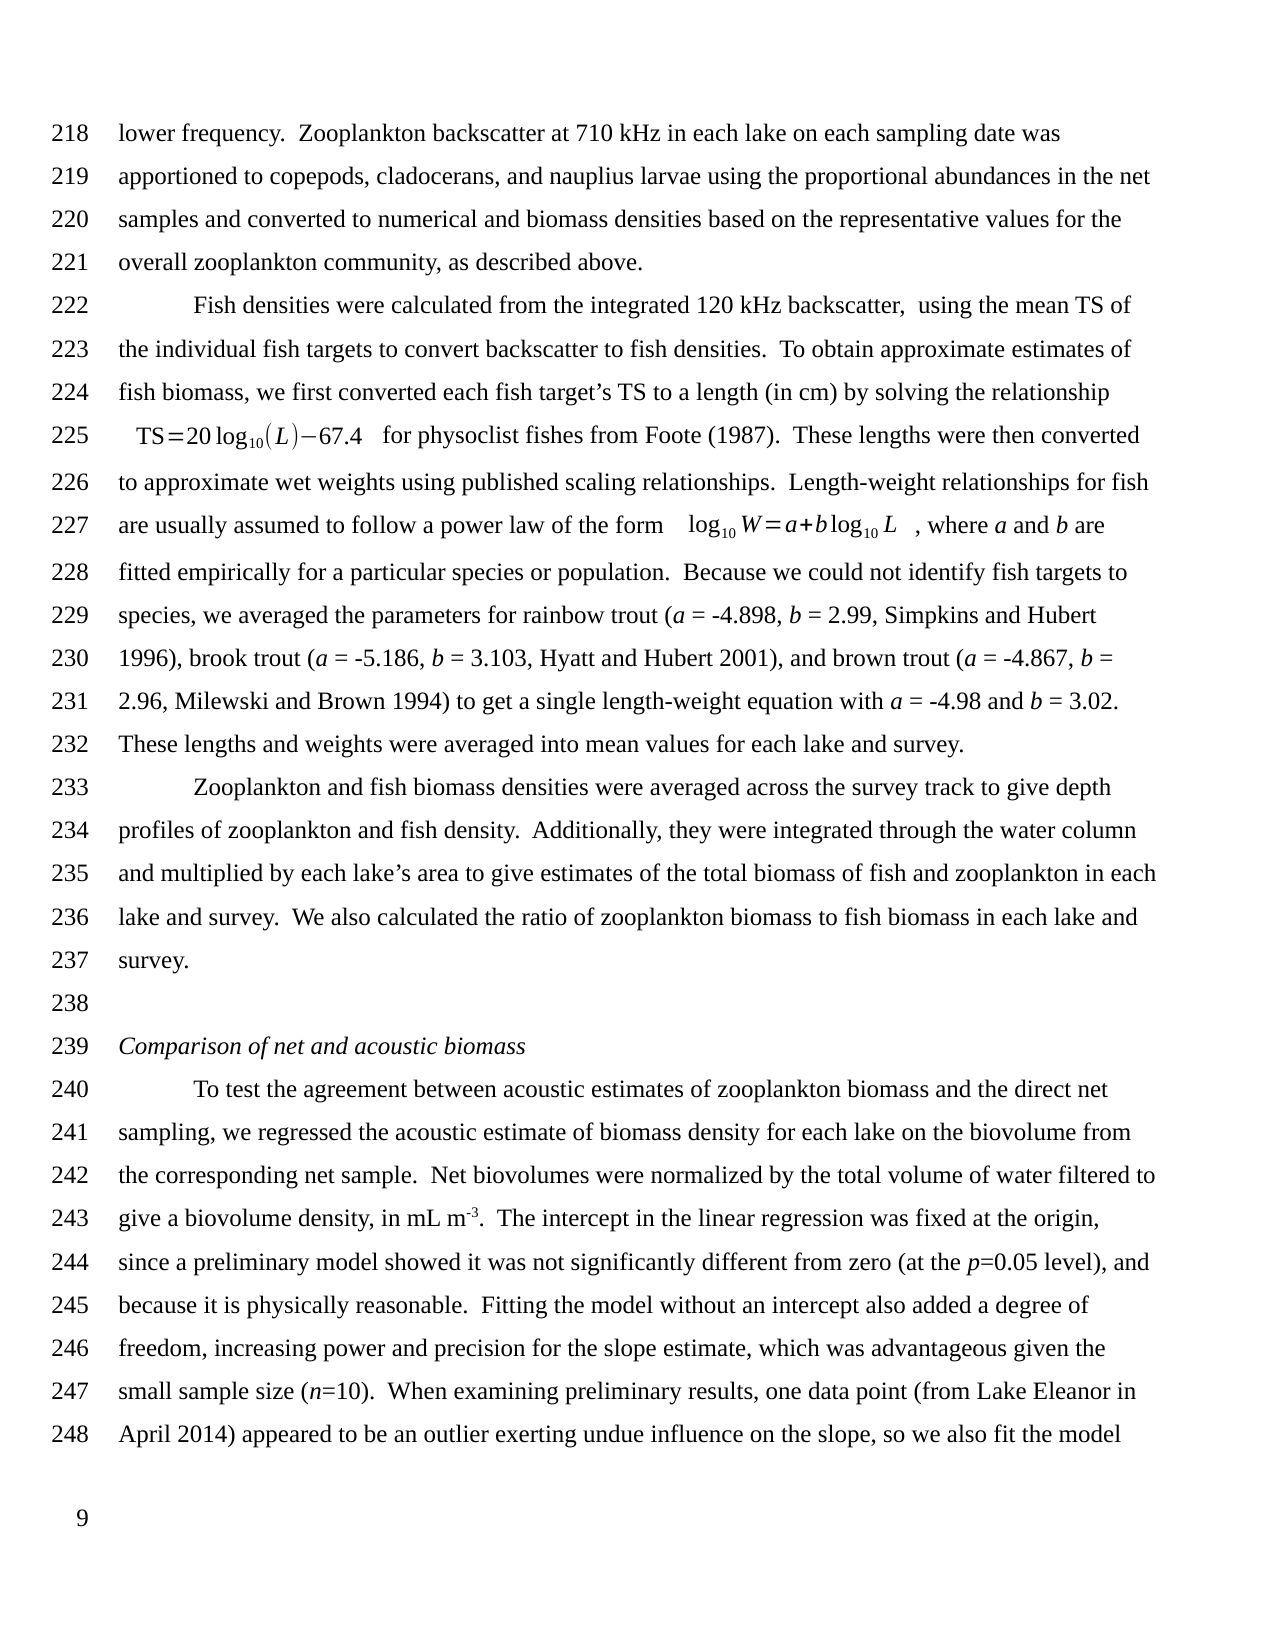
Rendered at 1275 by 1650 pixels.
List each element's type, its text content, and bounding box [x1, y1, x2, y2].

text Zooplankton and fish biomass densities were averaged across the survey track to give depth profiles of zooplankton and fish density. Additionally, they were integrated through the water column and multiplied by each lake’s area to give estimates of the total biomass of fish and zooplankton in each lake and survey. We also calculated the ratio of zooplankton biomass to fish biomass in each lake and survey. [118, 772, 1157, 973]
text lower frequency. Zooplankton backscatter at 710 kHz in each lake on each sampling date was apportioned to copepods, cladocerans, and nauplius larvae using the proportional abundances in the net samples and converted to numerical and biomass densities based on the representative values for the overall zooplankton community, as described above. [118, 118, 1157, 276]
text Comparison of net and acoustic biomass [118, 1031, 1157, 1060]
text Fish densities were calculated from the integrated 120 kHz backscatter, using the mean TS of the individual fish targets to convert backscatter to fish densities. To obtain approximate estimates of fish biomass, we first converted each fish target’s TS to a length (in cm) by solving the relationship for physoclist fishes from Foote (1987)⁠. These lengths were then converted to approximate wet weights using published scaling relationships. Length-weight relationships for fish are usually assumed to follow a power law of the form , where a and b are fitted empirically for a particular species or population. Because we could not identify fish targets to species, we averaged the parameters for rainbow trout (a = -4.898, b = 2.99, Simpkins and Hubert 1996), brook trout (a = -5.186, b = 3.103, Hyatt and Hubert 2001), and brown trout (a = -4.867, b = 2.96, Milewski and Brown 1994) to get a single length-weight equation with a = -4.98 and b = 3.02. These lengths and weights were averaged into mean values for each lake and survey. [118, 291, 1157, 758]
text To test the agreement between acoustic estimates of zooplankton biomass and the direct net sampling, we regressed the acoustic estimate of biomass density for each lake on the biovolume from the corresponding net sample. Net biovolumes were normalized by the total volume of water filtered to give a biovolume density, in mL m-3. The intercept in the linear regression was fixed at the origin, since a preliminary model showed it was not significantly different from zero (at the p=0.05 level), and because it is physically reasonable. Fitting the model without an intercept also added a degree of freedom, increasing power and precision for the slope estimate, which was advantageous given the small sample size (n=10). When examining preliminary results, one data point (from Lake Eleanor in April 2014) appeared to be an outlier exerting undue influence on the slope, so we also fit the model [118, 1074, 1157, 1448]
